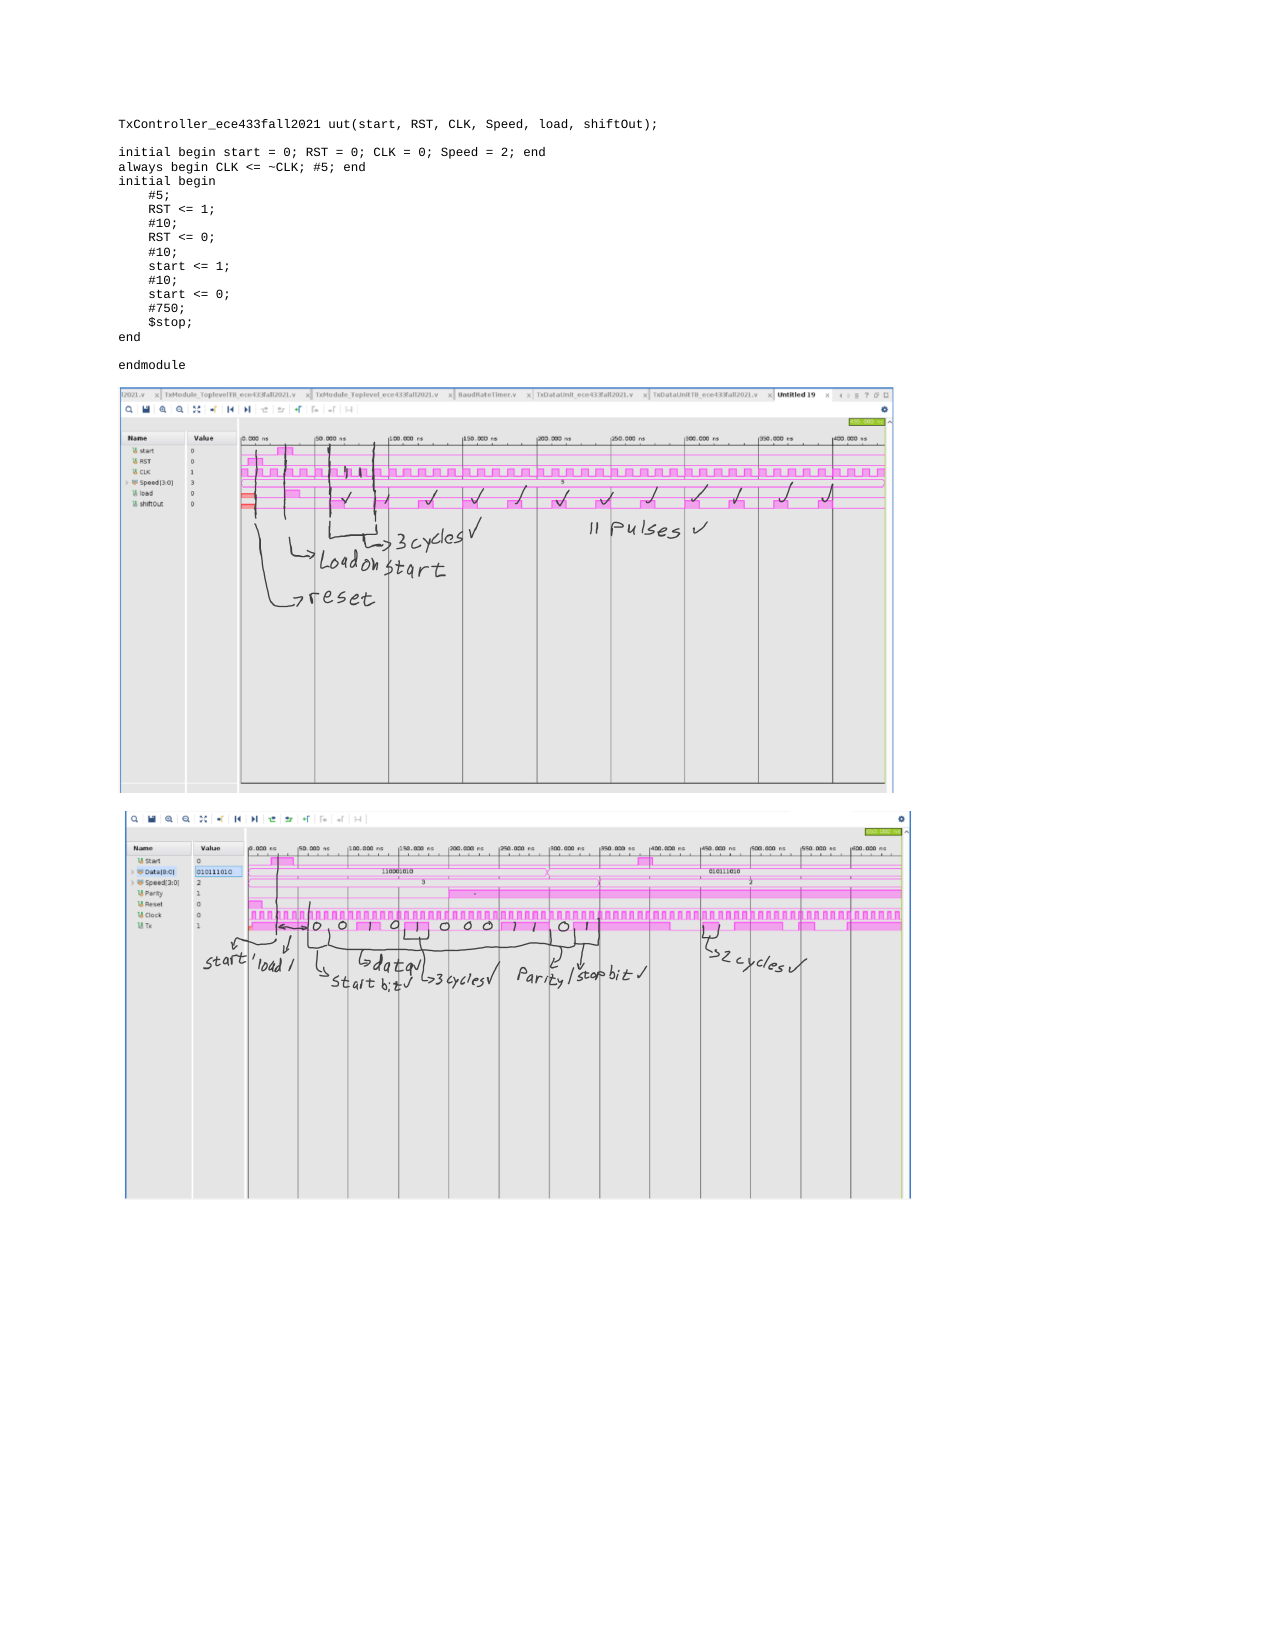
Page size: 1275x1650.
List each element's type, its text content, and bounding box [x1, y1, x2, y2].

text #10; [118, 217, 1157, 231]
text #10; [118, 246, 1157, 260]
text TxController_ece433fall2021 uut(start, RST, CLK, Speed, load, shiftOut); [118, 118, 1157, 132]
text #10; [118, 274, 1157, 288]
picture [118, 387, 894, 793]
text start <= 0; [118, 288, 1157, 302]
text endmodule [118, 359, 1157, 373]
text #5; [118, 189, 1157, 203]
text start <= 1; [118, 260, 1157, 274]
text always begin CLK <= ~CLK; #5; end [118, 161, 1157, 175]
text $stop; [118, 316, 1157, 331]
text RST <= 0; [118, 231, 1157, 246]
text initial begin [118, 175, 1157, 189]
text #750; [118, 302, 1157, 316]
text initial begin start = 0; RST = 0; CLK = 0; Speed = 2; end [118, 146, 1157, 161]
text RST <= 1; [118, 203, 1157, 217]
text end [118, 331, 1157, 345]
picture [124, 811, 912, 1200]
